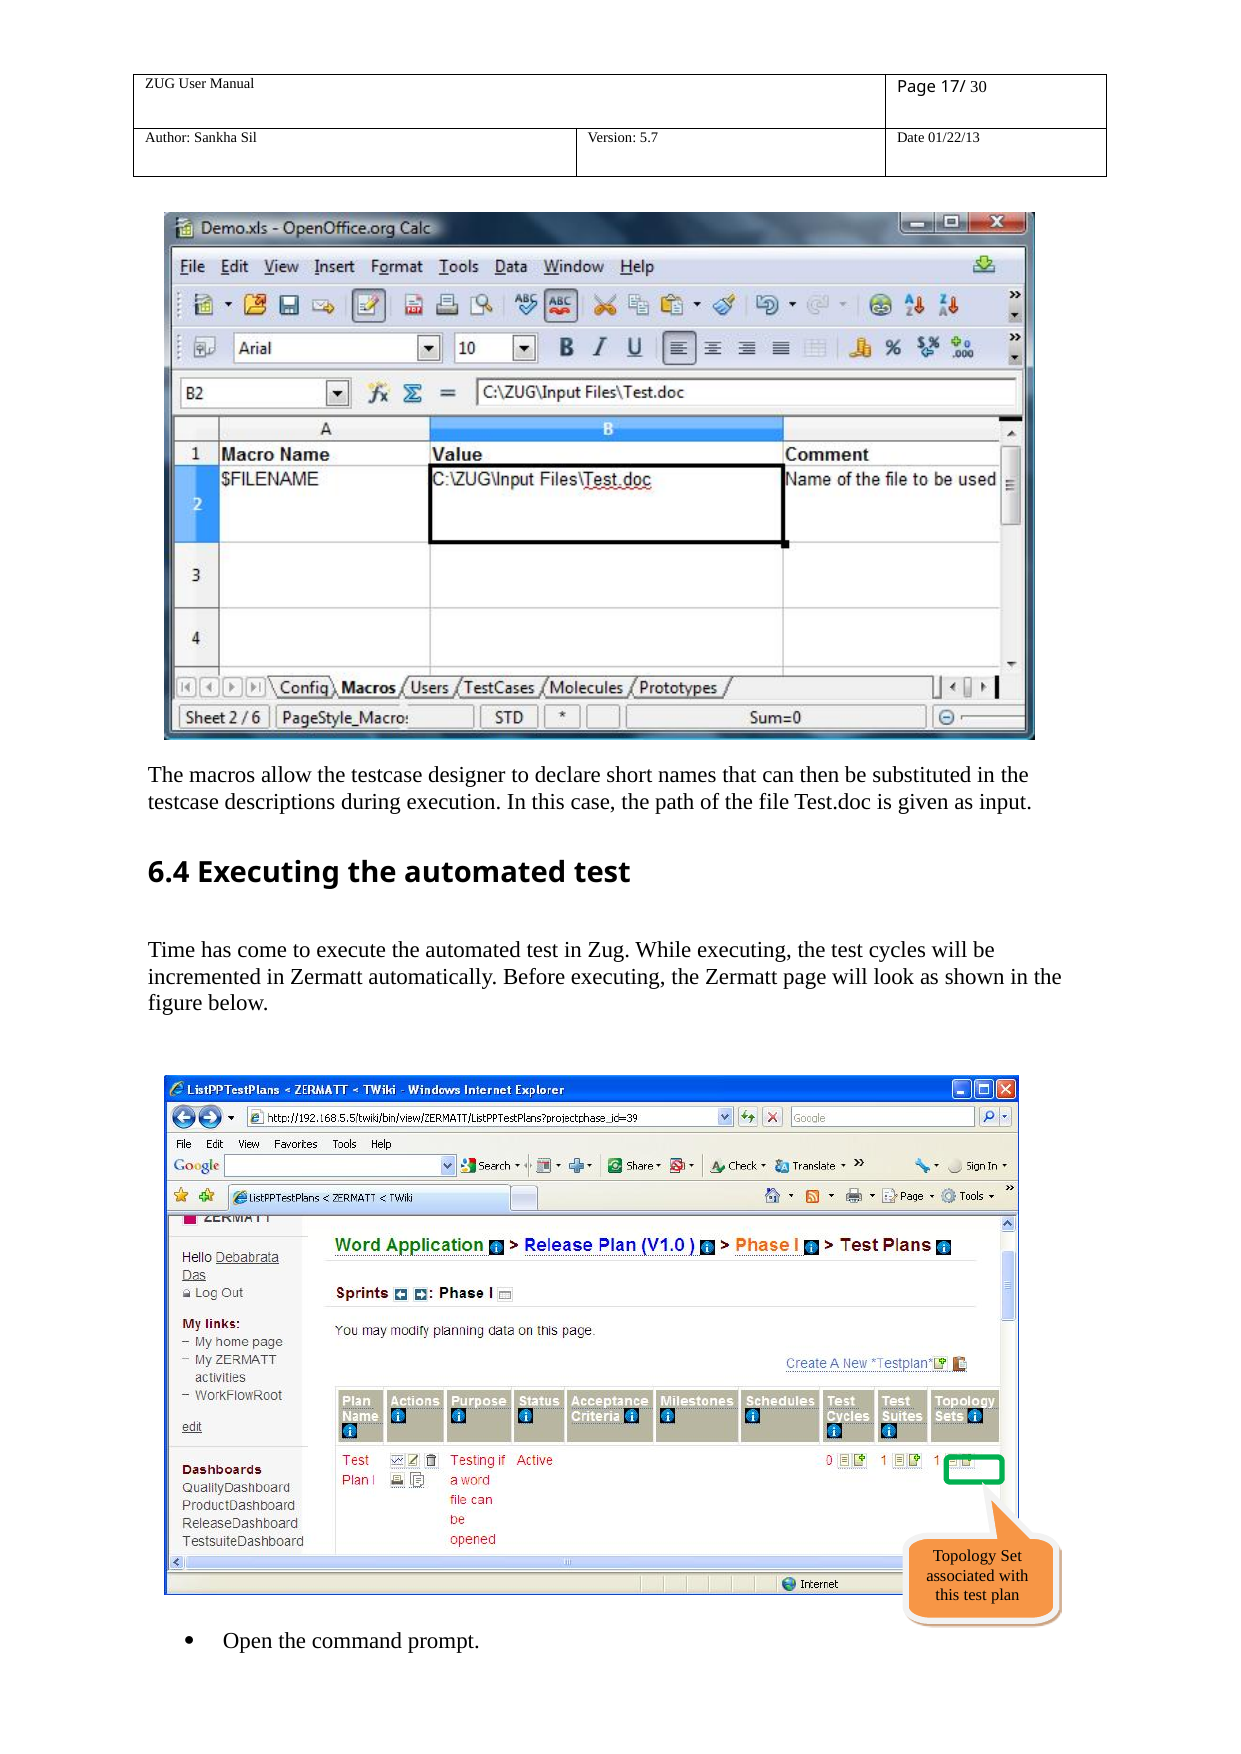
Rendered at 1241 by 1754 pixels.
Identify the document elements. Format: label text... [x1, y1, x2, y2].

picture [164, 1075, 1019, 1595]
text Time has come to execute the automated test in Zug. While executing, the test cycles will be incremented in Zermatt automatically. Before executing, the Zermatt page will look as shown in the figure below. [148, 936, 1092, 1015]
subtitle 6.4 Executing the automated test [148, 852, 1092, 891]
list Open the command prompt. [185, 1627, 1092, 1653]
picture [164, 212, 1035, 740]
text The macros allow the testcase designer to declare short names that can then be substituted in the testcase descriptions during execution. In this case, the path of the file Test.doc is given as input. [148, 761, 1092, 814]
